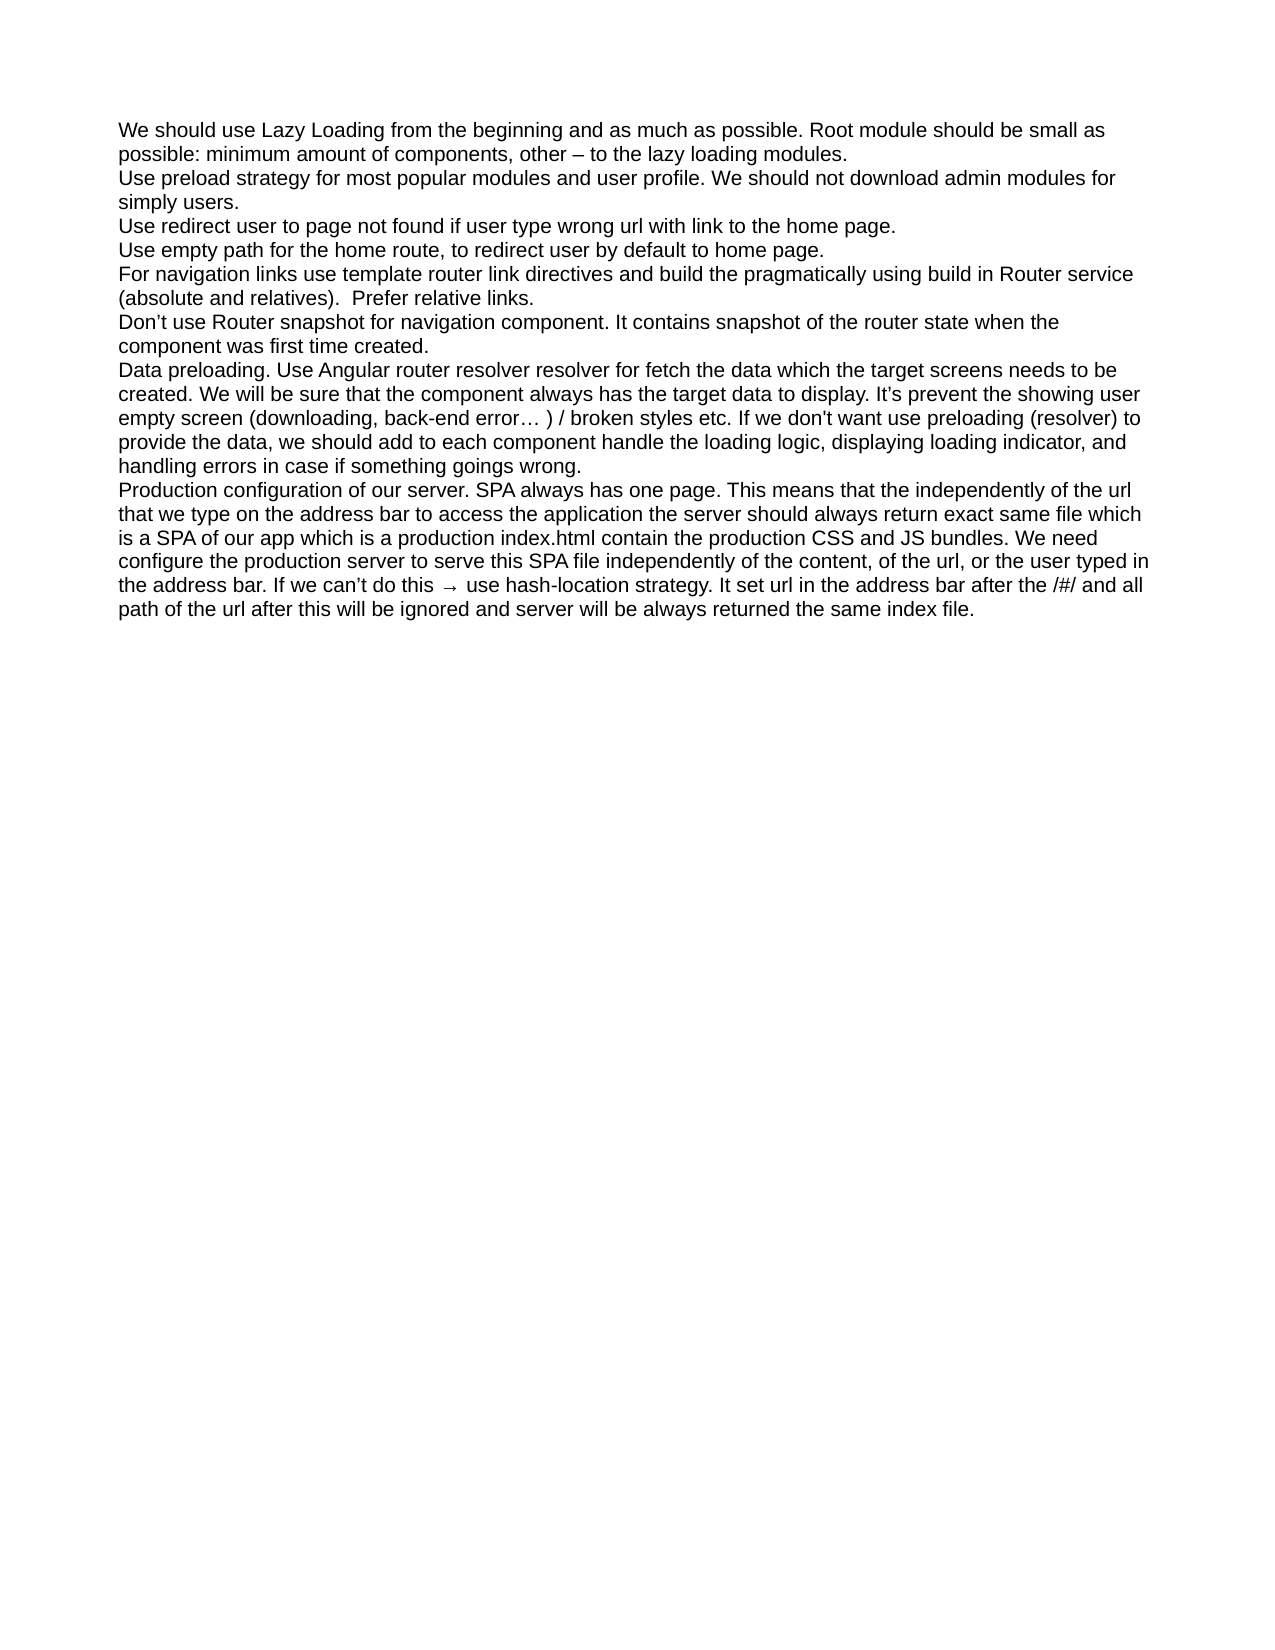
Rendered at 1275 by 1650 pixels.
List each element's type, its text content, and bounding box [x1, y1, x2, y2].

text Data preloading. Use Angular router resolver resolver for fetch the data which the target screens needs to be created. We will be sure that the component always has the target data to display. It’s prevent the showing user empty screen (downloading, back-end error… ) / broken styles etc. If we don't want use preloading (resolver) to provide the data, we should add to each component handle the loading logic, displaying loading indicator, and handling errors in case if something goings wrong. [118, 358, 1157, 477]
text Don’t use Router snapshot for navigation component. It contains snapshot of the router state when the component was first time created. [118, 310, 1157, 358]
text Use empty path for the home route, to redirect user by default to home page. [118, 238, 1157, 262]
text We should use Lazy Loading from the beginning and as much as possible. Root module should be small as possible: minimum amount of components, other – to the lazy loading modules. [118, 118, 1157, 166]
text For navigation links use template router link directives and build the pragmatically using build in Router service (absolute and relatives). Prefer relative links. [118, 262, 1157, 310]
text Use redirect user to page not found if user type wrong url with link to the home page. [118, 214, 1157, 238]
text Use preload strategy for most popular modules and user profile. We should not download admin modules for simply users. [118, 166, 1157, 214]
text Production configuration of our server. SPA always has one page. This means that the independently of the url that we type on the address bar to access the application the server should always return exact same file which is a SPA of our app which is a production index.html contain the production CSS and JS bundles. We need configure the production server to serve this SPA file independently of the content, of the url, or the user typed in the address bar. If we can’t do this → use hash-location strategy. It set url in the address bar after the /#/ and all path of the url after this will be ignored and server will be always returned the same index file. [118, 477, 1157, 621]
